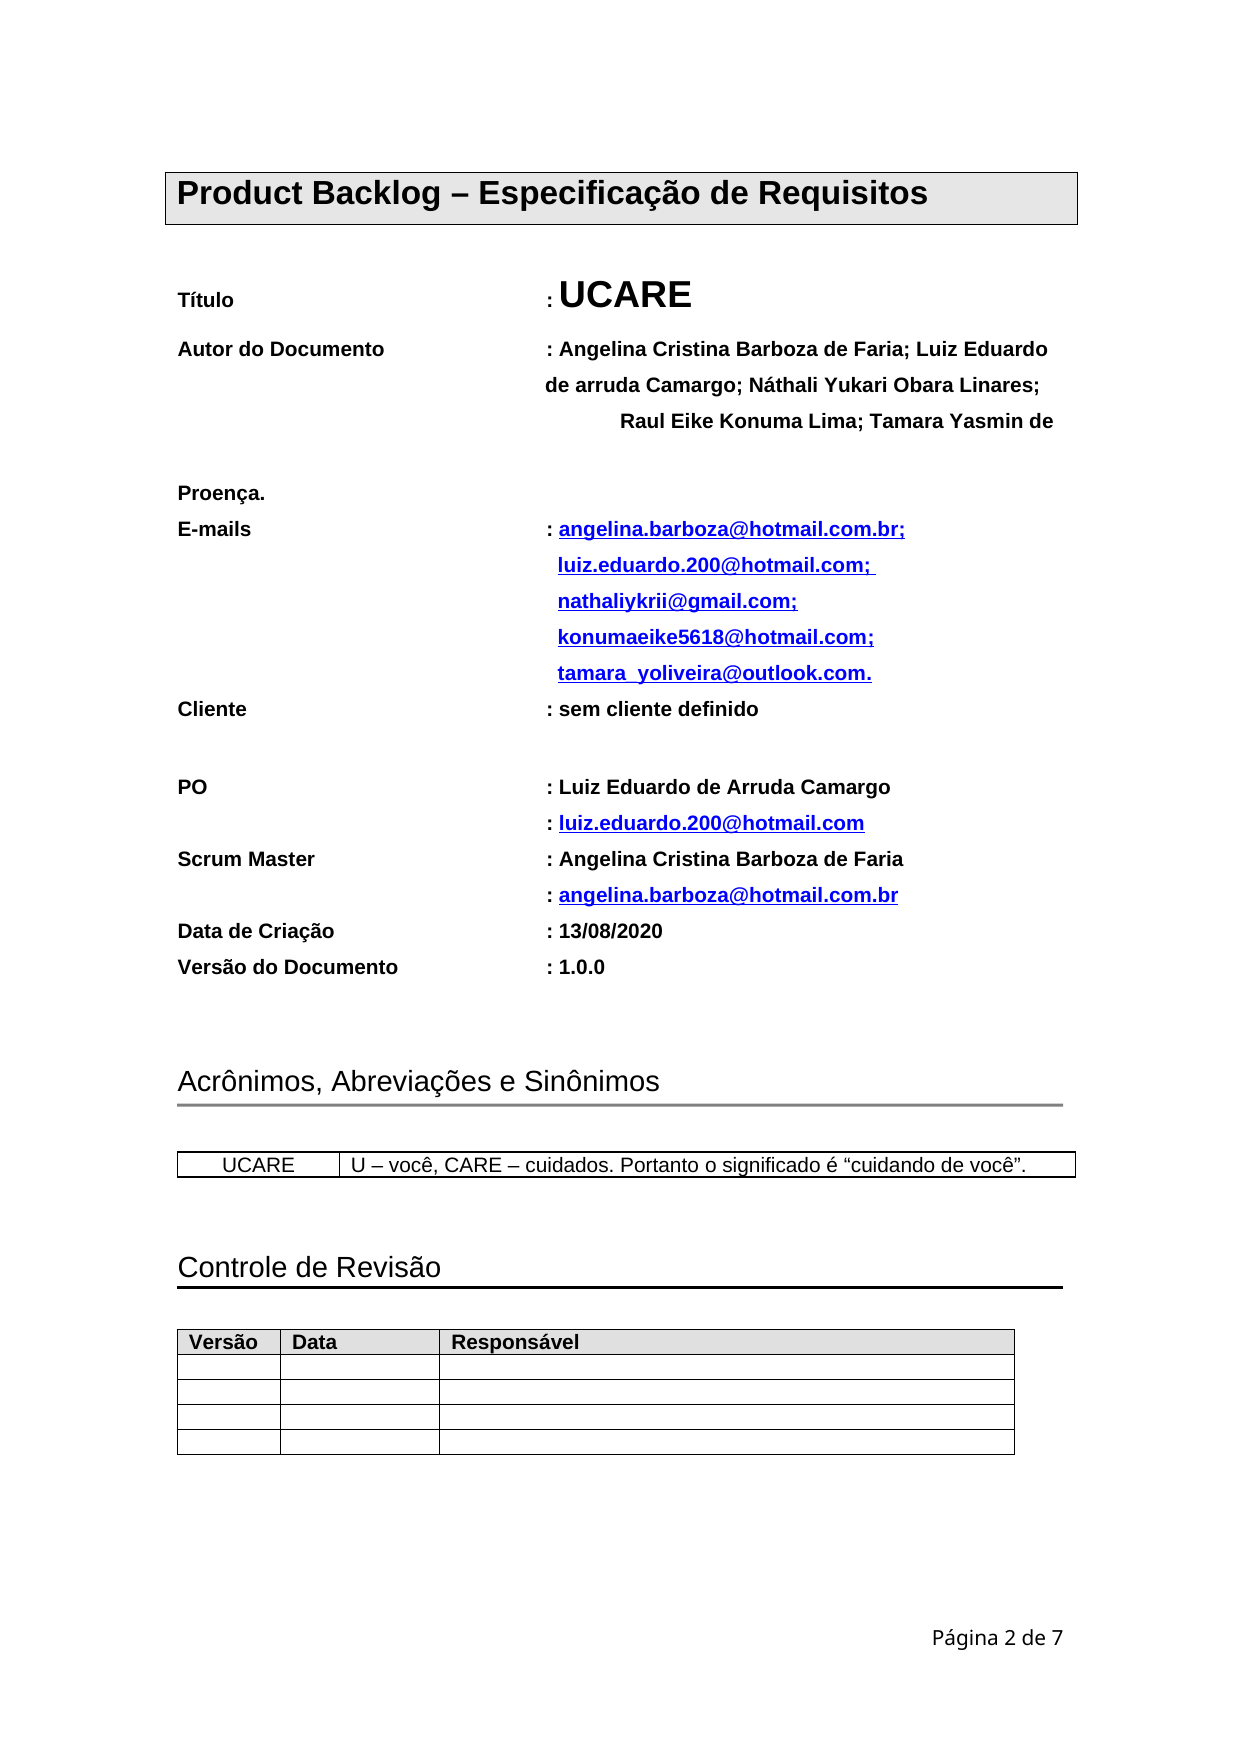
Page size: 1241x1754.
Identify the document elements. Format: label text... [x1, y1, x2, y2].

table_header U – você, CARE – cuidados. Portanto o significado é “cuidando de você”. [340, 1153, 1075, 1176]
table_cell [281, 1380, 439, 1404]
table_cell [440, 1380, 1014, 1404]
table_cell [440, 1430, 1014, 1454]
text : angelina.barboza@hotmail.com.br [177, 883, 1063, 907]
subtitle Controle de Revisão [177, 1250, 1063, 1286]
text Título : UCARE [177, 273, 1063, 316]
table_header Versão [178, 1330, 280, 1354]
text Scrum Master : Angelina Cristina Barboza de Faria [177, 847, 1063, 871]
table_header Product Backlog – Especificação de Requisitos [166, 173, 1077, 224]
text E-mails : angelina.barboza@hotmail.com.br; luiz.eduardo.200@hotmail.com; nathaliykrii@gmail.com; konumaeike5618@hotmail.com; tamara_yoliveira@outlook.com. [177, 517, 1063, 685]
table_header Data [281, 1330, 439, 1354]
text Versão do Documento : 1.0.0 [177, 955, 1063, 979]
subtitle Acrônimos, Abreviações e Sinônimos [177, 1064, 1063, 1097]
text Autor do Documento : Angelina Cristina Barboza de Faria; Luiz Eduardo de arruda Camargo; Náthali Yukari Obara Linares; [177, 337, 1063, 397]
text PO : Luiz Eduardo de Arruda Camargo [177, 775, 1063, 799]
table_header UCARE [178, 1153, 339, 1176]
text Raul Eike Konuma Lima; Tamara Yasmin de Proença. [177, 409, 1063, 505]
table_cell [281, 1430, 439, 1454]
table_cell [178, 1355, 280, 1379]
text : luiz.eduardo.200@hotmail.com [177, 811, 1063, 835]
table_cell [281, 1355, 439, 1379]
table_cell [178, 1380, 280, 1404]
table_cell [281, 1405, 439, 1429]
table_cell [178, 1405, 280, 1429]
text Data de Criação : 13/08/2020 [177, 919, 1063, 943]
text Cliente : sem cliente definido [177, 697, 1063, 721]
table_cell [178, 1430, 280, 1454]
table_cell [440, 1355, 1014, 1379]
table_cell [440, 1405, 1014, 1429]
table_header Responsável [440, 1330, 1014, 1354]
